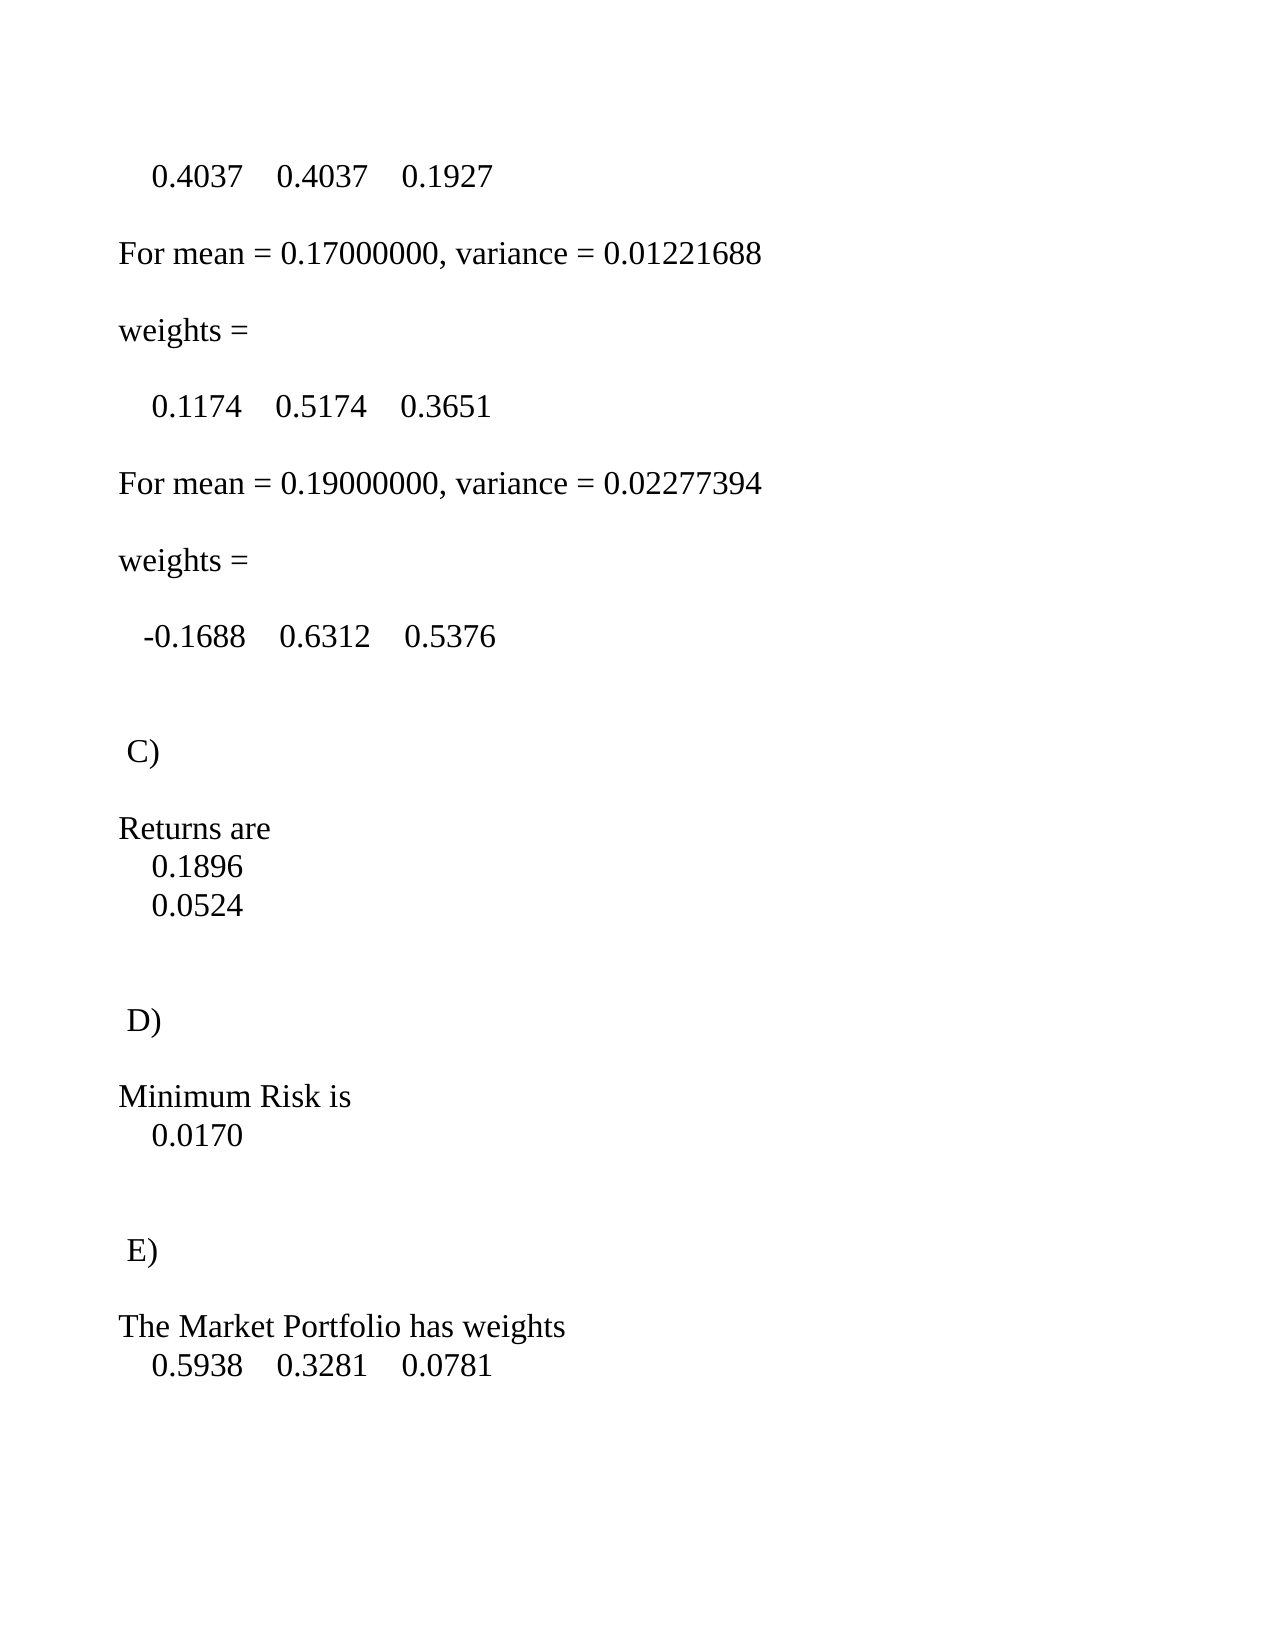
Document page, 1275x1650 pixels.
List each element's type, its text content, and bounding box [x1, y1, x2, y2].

text The Market Portfolio has weights [118, 1306, 1157, 1345]
text weights = [118, 540, 1157, 578]
text -0.1688 0.6312 0.5376 [118, 616, 1157, 655]
text 0.0170 [118, 1115, 1157, 1153]
text 0.1896 [118, 846, 1157, 885]
text 0.0524 [118, 885, 1157, 923]
text 0.1174 0.5174 0.3651 [118, 386, 1157, 425]
text Returns are [118, 808, 1157, 846]
text E) [118, 1230, 1157, 1268]
text D) [118, 1000, 1157, 1038]
text weights = [118, 310, 1157, 348]
text C) [118, 731, 1157, 770]
text 0.4037 0.4037 0.1927 [118, 156, 1157, 195]
text Minimum Risk is [118, 1076, 1157, 1115]
text 0.5938 0.3281 0.0781 [118, 1345, 1157, 1383]
text For mean = 0.17000000, variance = 0.01221688 [118, 233, 1157, 271]
text For mean = 0.19000000, variance = 0.02277394 [118, 463, 1157, 501]
